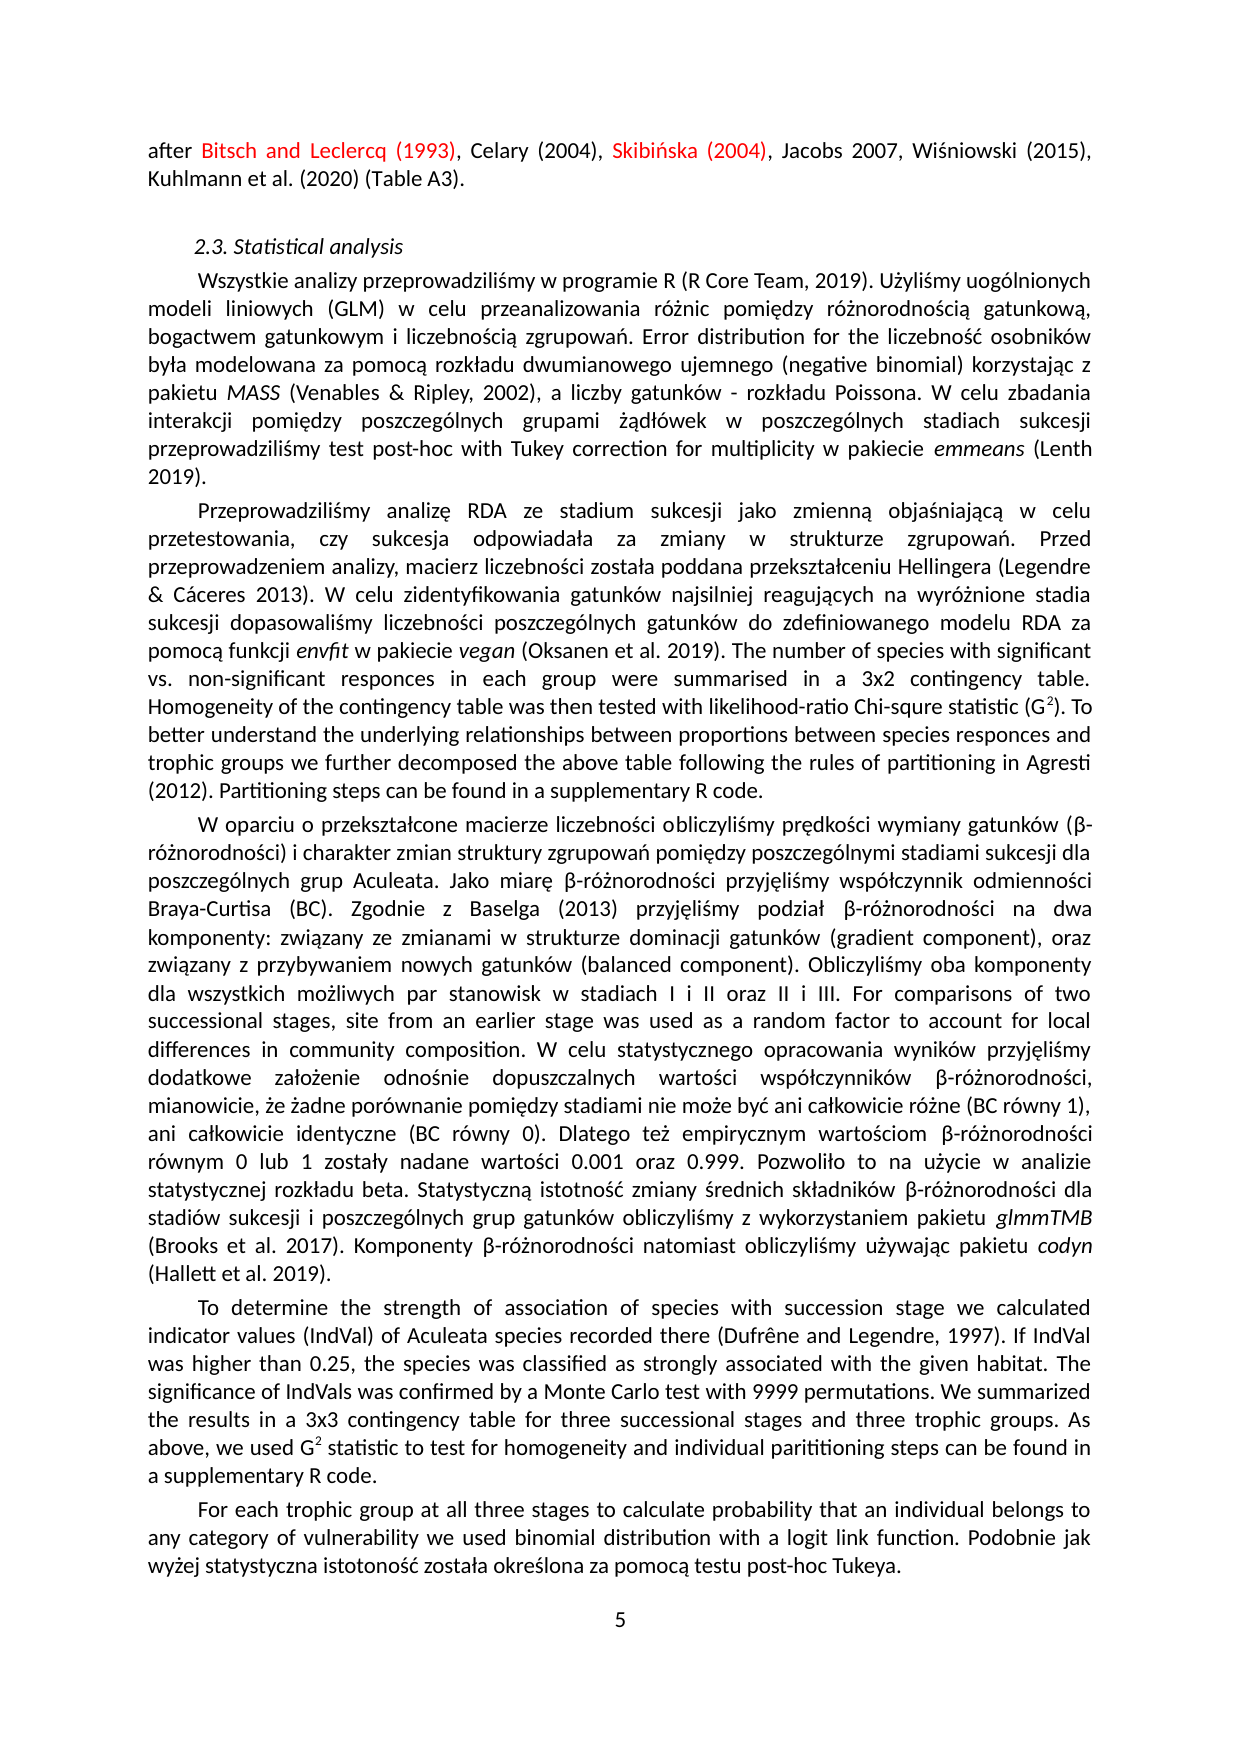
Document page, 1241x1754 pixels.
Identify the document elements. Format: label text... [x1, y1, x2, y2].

text Przeprowadziliśmy analizę RDA ze stadium sukcesji jako zmienną objaśniającą w celu przetestowania, czy sukcesja odpowiadała za zmiany w strukturze zgrupowań. Przed przeprowadzeniem analizy, macierz liczebności została poddana przekształceniu Hellingera (Legendre & Cáceres 2013). W celu zidentyfikowania gatunków najsilniej reagujących na wyróżnione stadia sukcesji dopasowaliśmy liczebności poszczególnych gatunków do zdefiniowanego modelu RDA za pomocą funkcji envfit w pakiecie vegan (Oksanen et al. 2019). The number of species with significant vs. non-significant responces in each group were summarised in a 3x2 contingency table. Homogeneity of the contingency table was then tested with likelihood-ratio Chi-squre statistic (G2). To better understand the underlying relationships between proportions between species responces and trophic groups we further decomposed the above table following the rules of partitioning in Agresti (2012). Partitioning steps can be found in a supplementary R code. [148, 496, 1092, 804]
text For each trophic group at all three stages to calculate probability that an individual belongs to any category of vulnerability we used binomial distribution with a logit link function. Podobnie jak wyżej statystyczna istotoność została określona za pomocą testu post-hoc Tukeya. [148, 1495, 1092, 1579]
text 2.3. Statistical analysis [148, 232, 1092, 260]
text W oparciu o przekształcone macierze liczebności obliczyliśmy prędkości wymiany gatunków (β-różnorodności) i charakter zmian struktury zgrupowań pomiędzy poszczególnymi stadiami sukcesji dla poszczególnych grup Aculeata. Jako miarę β-różnorodności przyjęliśmy współczynnik odmienności Braya-Curtisa (BC). Zgodnie z Baselga (2013) przyjęliśmy podział β-różnorodności na dwa komponenty: związany ze zmianami w strukturze dominacji gatunków (gradient component), oraz związany z przybywaniem nowych gatunków (balanced component). Obliczyliśmy oba komponenty dla wszystkich możliwych par stanowisk w stadiach I i II oraz II i III. For comparisons of two successional stages, site from an earlier stage was used as a random factor to account for local differences in community composition. W celu statystycznego opracowania wyników przyjęliśmy dodatkowe założenie odnośnie dopuszczalnych wartości współczynników β-różnorodności, mianowicie, że żadne porównanie pomiędzy stadiami nie może być ani całkowicie różne (BC równy 1), ani całkowicie identyczne (BC równy 0). Dlatego też empirycznym wartościom β-różnorodności równym 0 lub 1 zostały nadane wartości 0.001 oraz 0.999. Pozwoliło to na użycie w analizie statystycznej rozkładu beta. Statystyczną istotność zmiany średnich składników β-różnorodności dla stadiów sukcesji i poszczególnych grup gatunków obliczyliśmy z wykorzystaniem pakietu glmmTMB (Brooks et al. 2017). Komponenty β-różnorodności natomiast obliczyliśmy używając pakietu codyn (Hallett et al. 2019). [148, 811, 1092, 1287]
text after Bitsch and Leclercq (1993), Celary (2004), Skibińska (2004), Jacobs 2007, Wiśniowski (2015), Kuhlmann et al. (2020) (Table A3). [148, 136, 1092, 192]
text To determine the strength of association of species with succession stage we calculated indicator values (IndVal) of Aculeata species recorded there (Dufrêne and Legendre, 1997). If IndVal was higher than 0.25, the species was classified as strongly associated with the given habitat. The significance of IndVals was confirmed by a Monte Carlo test with 9999 permutations. We summarized the results in a 3x3 contingency table for three successional stages and three trophic groups. As above, we used G2 statistic to test for homogeneity and individual parititioning steps can be found in a supplementary R code. [148, 1293, 1092, 1489]
text Wszystkie analizy przeprowadziliśmy w programie R (R Core Team, 2019). Użyliśmy uogólnionych modeli liniowych (GLM) w celu przeanalizowania różnic pomiędzy różnorodnością gatunkową, bogactwem gatunkowym i liczebnością zgrupowań. Error distribution for the liczebność osobników była modelowana za pomocą rozkładu dwumianowego ujemnego (negative binomial) korzystając z pakietu MASS (Venables & Ripley, 2002), a liczby gatunków - rozkładu Poissona. W celu zbadania interakcji pomiędzy poszczególnych grupami żądłówek w poszczególnych stadiach sukcesji przeprowadziliśmy test post-hoc with Tukey correction for multiplicity w pakiecie emmeans (Lenth 2019). [148, 266, 1092, 490]
